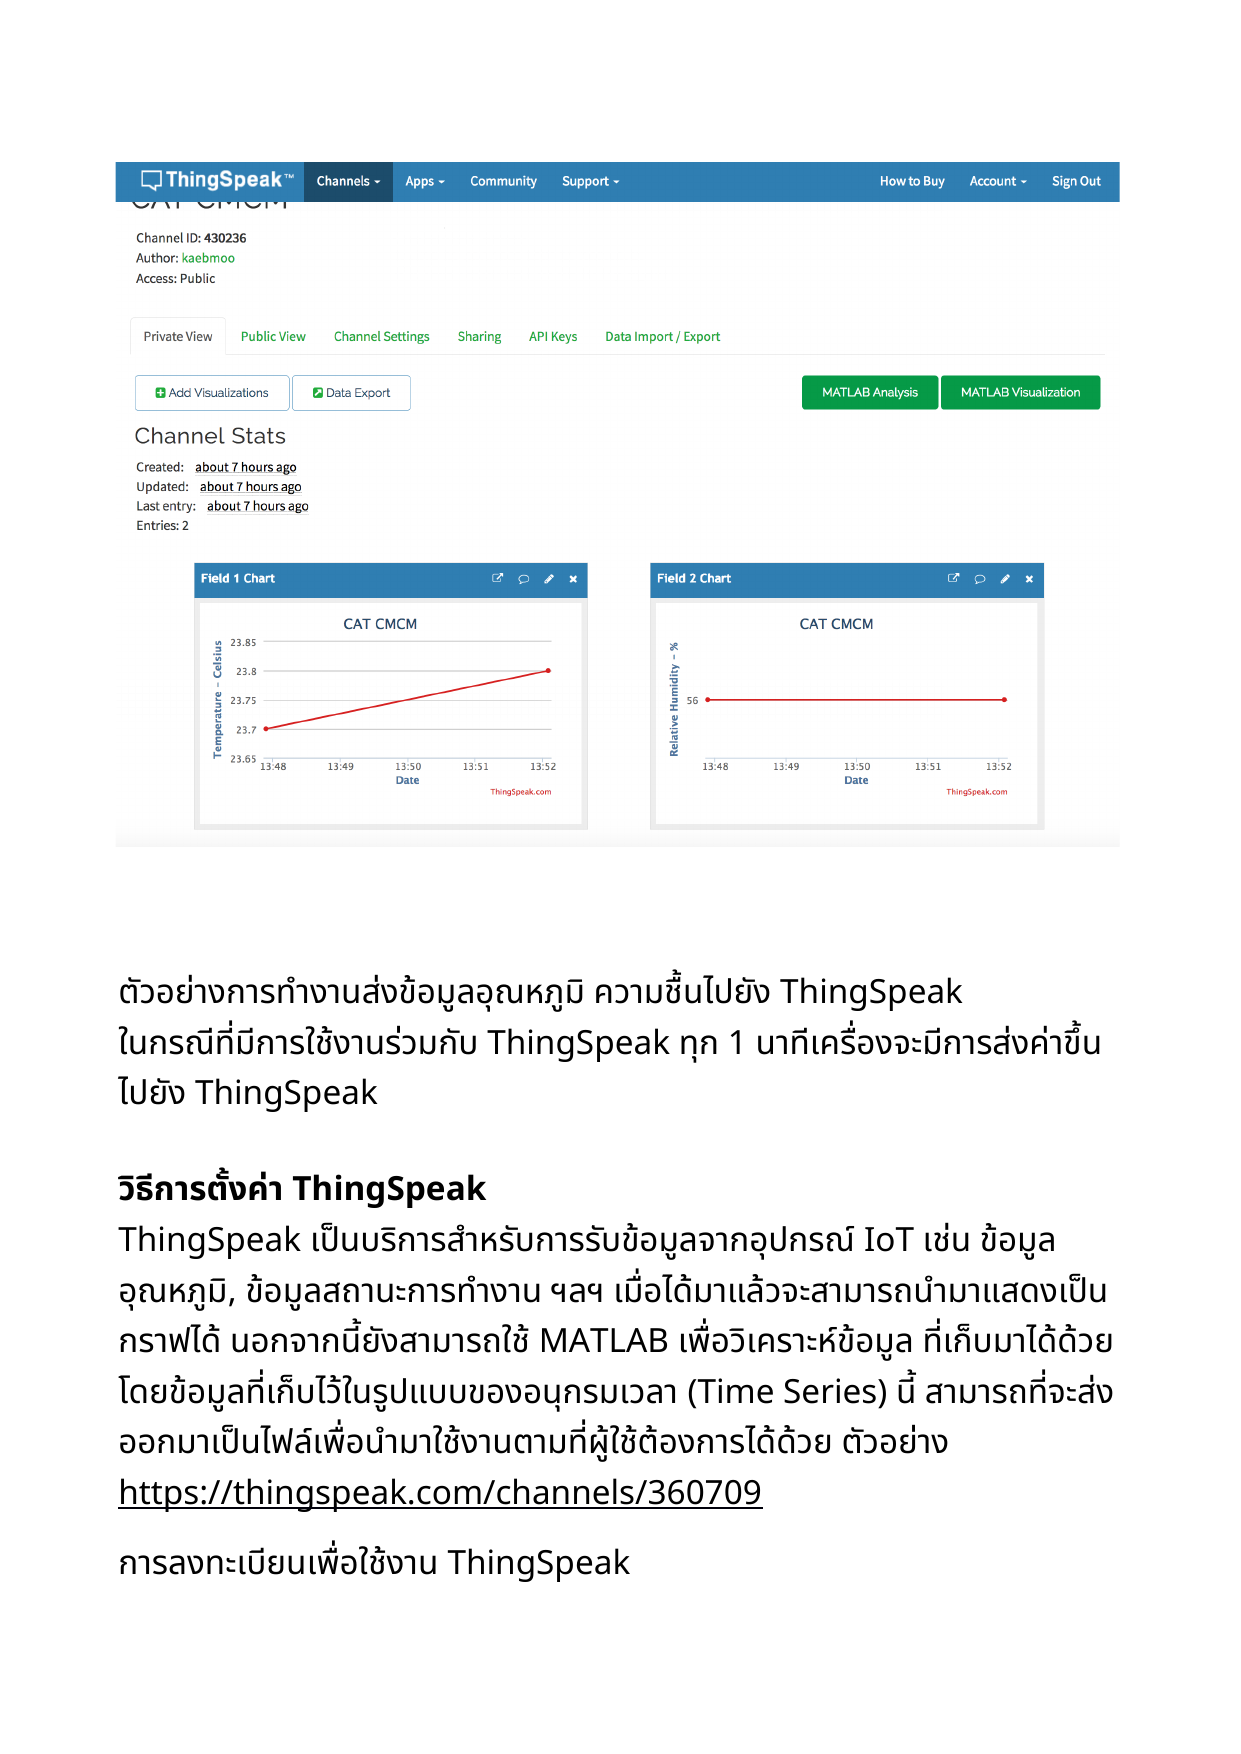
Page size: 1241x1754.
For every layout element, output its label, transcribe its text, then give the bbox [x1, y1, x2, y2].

text ThingSpeak เป็นบริการสำหรับการรับข้อมูลจากอุปกรณ์ IoT เช่น ข้อมูลอุณหภูมิ, ข้อมูลสถานะการทำงาน ฯลฯ เมื่อได้มาแล้วจะสามารถนำมาแสดงเป็นกราฟได้ นอกจากนี้ยังสามารถใช้ MATLAB เพื่อวิเคราะห์ข้อมูล ที่เก็บมาได้ด้วยโดยข้อมูลที่เก็บไว้ในรูปแบบของอนุกรมเวลา (Time Series) นี้ สามารถที่จะส่งออกมาเป็นไฟล์เพื่อนำมาใช้งานตามที่ผู้ใช้ต้องการได้ด้วย ตัวอย่าง https://thingspeak.com/channels/360709 [118, 1216, 1122, 1514]
text ตัวอย่างการทำงานส่งข้อมูลอุณหภูมิ ความชื้นไปยัง ThingSpeak [118, 968, 1122, 1018]
text ในกรณีที่มีการใช้งานร่วมกับ ThingSpeak ทุก 1 นาทีเครื่องจะมีการส่งค่าขึ้นไปยัง ThingSpeak [118, 1018, 1122, 1120]
picture [115, 162, 1120, 847]
text วิธีการตั้งค่า ThingSpeak [118, 1165, 1122, 1216]
text การลงทะเบียนเพื่อใช้งาน ThingSpeak [118, 1539, 1122, 1590]
